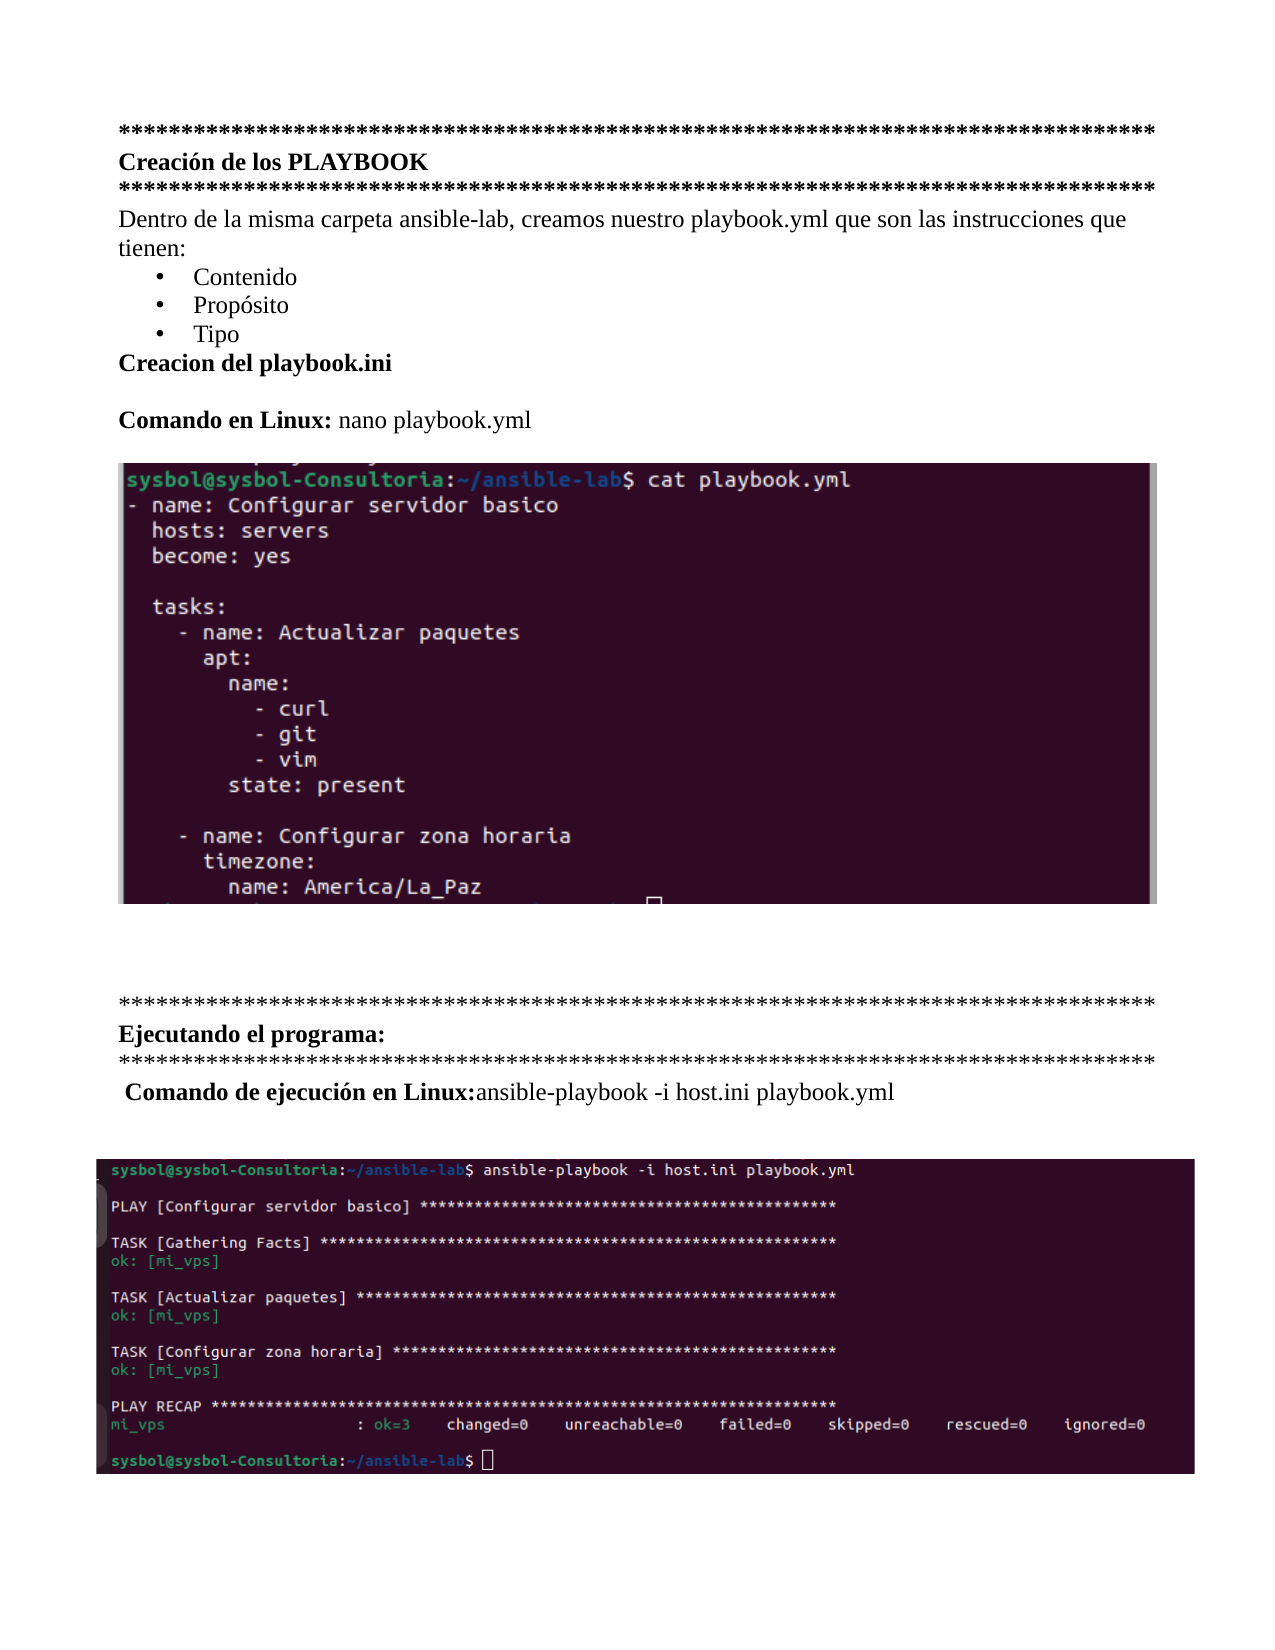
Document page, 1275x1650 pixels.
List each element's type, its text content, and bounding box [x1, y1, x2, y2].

text Ejecutando el programa: [118, 1019, 1157, 1048]
text *********************************************************************************** [118, 118, 1157, 147]
text Comando de ejecución en Linux:ansible-playbook -i host.ini playbook.yml [118, 1077, 1157, 1105]
text Comando en Linux: nano playbook.yml [118, 406, 1157, 434]
list Tipo [156, 319, 1157, 348]
list Propósito [156, 291, 1157, 319]
text *********************************************************************************** [118, 1048, 1157, 1077]
text Creación de los PLAYBOOK [118, 147, 1157, 176]
text Creacion del playbook.ini [118, 348, 1157, 377]
list Contenido [156, 262, 1157, 291]
picture [118, 463, 1157, 904]
text *********************************************************************************** [118, 990, 1157, 1019]
picture [96, 1159, 1195, 1474]
text ***********************************************************************************Dentro de la misma carpeta ansible-lab, creamos nuestro playbook.yml que son las instrucciones que tienen: [118, 176, 1157, 262]
